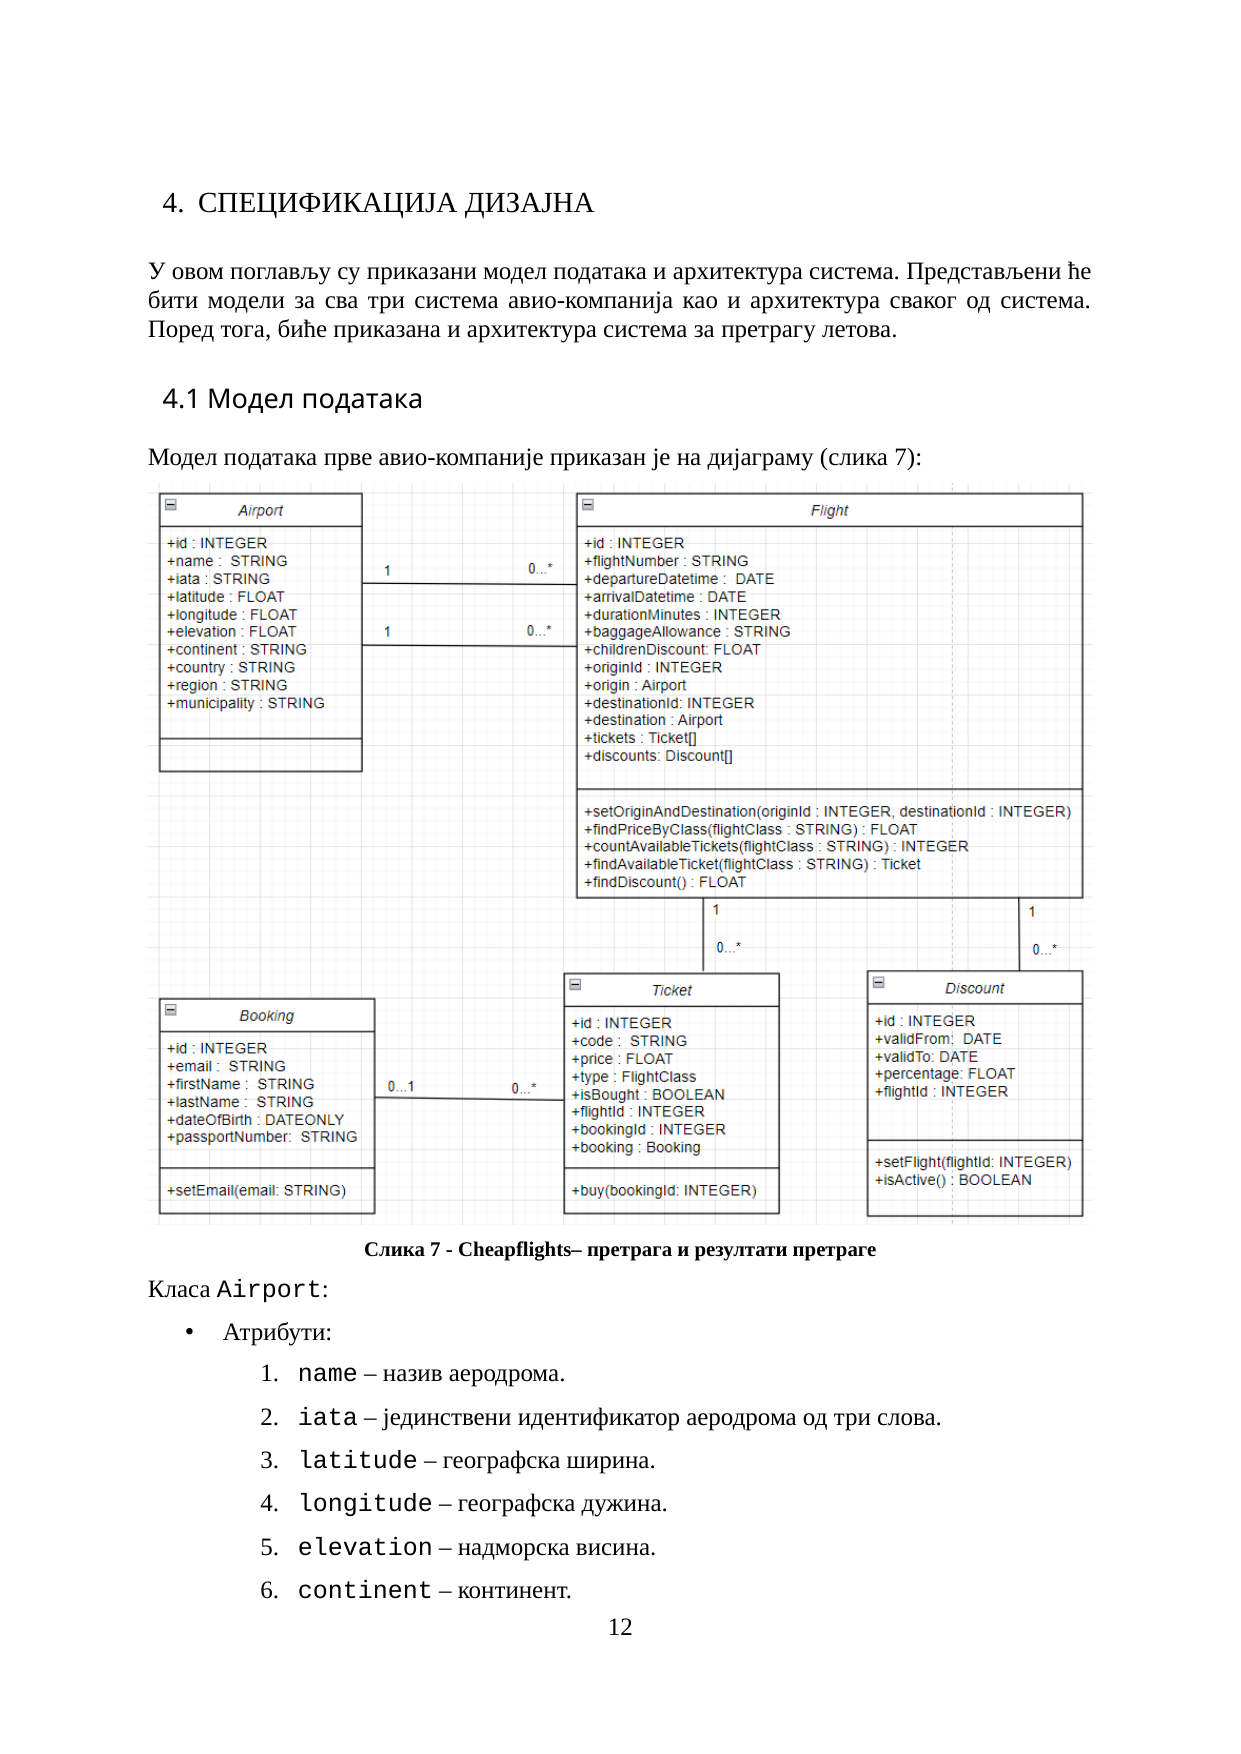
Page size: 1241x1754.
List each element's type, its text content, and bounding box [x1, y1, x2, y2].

picture [147, 483, 1093, 1225]
list name – назив аеродрома. [260, 1358, 1092, 1389]
list longitude – географска дужина. [260, 1488, 1092, 1519]
text У овом поглављу су приказани модел података и архитектура система. Представљени ће бити модели за сва три система авио-компанија као и архитектура сваког од система. Поред тога, биће приказана и архитектура система за претрагу летова. [148, 256, 1092, 342]
list latitude – географска ширина. [260, 1445, 1092, 1476]
text Слика 7 - Cheapflights– претрага и резултати претраге [148, 1225, 1092, 1261]
text Класа Airport: [148, 1274, 1092, 1305]
text Модел података прве авио-компаније приказан је на дијаграму (слика 7): [148, 442, 1092, 471]
list elevation – надморска висина. [260, 1532, 1092, 1563]
list iata – јединствени идентификатор аеродрома од три слова. [260, 1402, 1092, 1433]
subtitle СПЕЦИФИКАЦИЈА ДИЗАЈНА [162, 185, 1078, 219]
list Атрибути: [185, 1317, 1092, 1346]
subtitle Модел података [162, 380, 1078, 417]
list continent – континент. [260, 1575, 1092, 1606]
